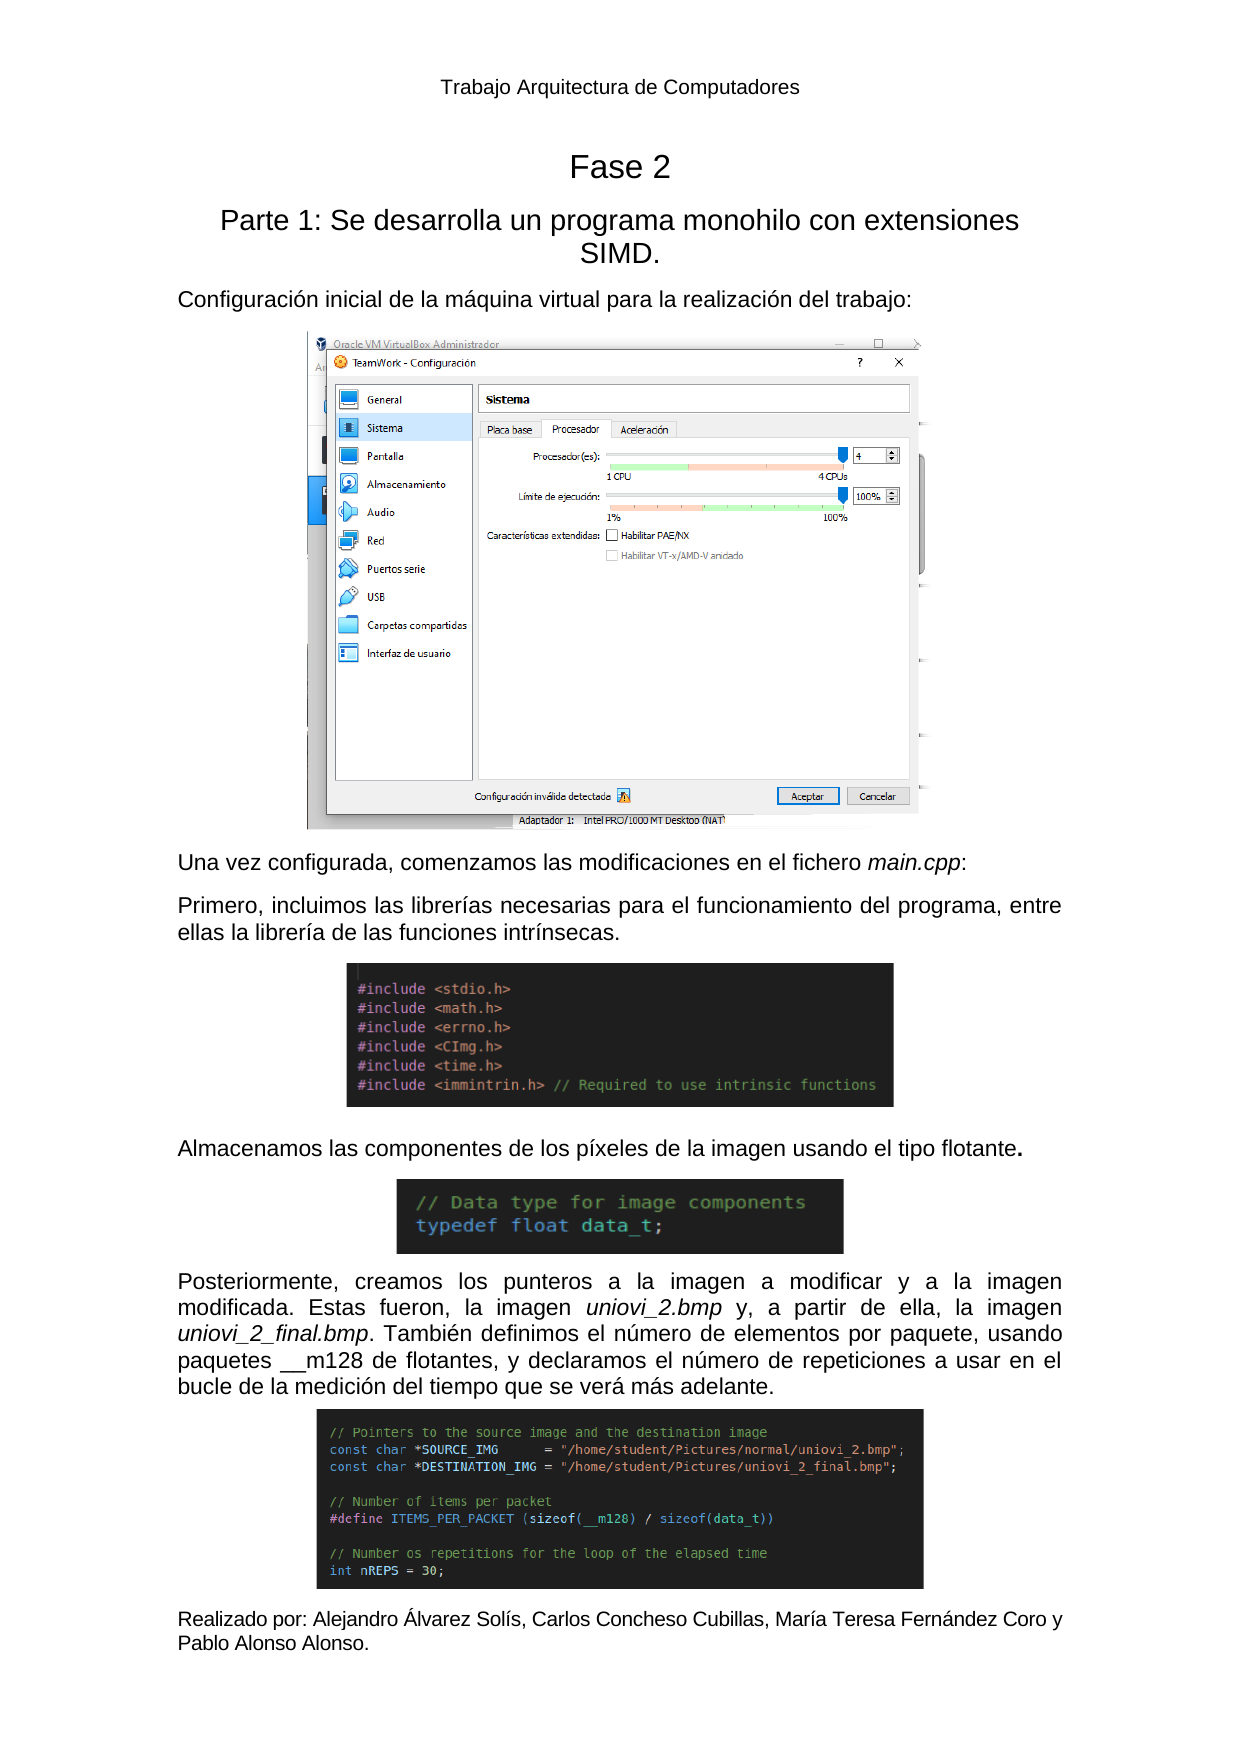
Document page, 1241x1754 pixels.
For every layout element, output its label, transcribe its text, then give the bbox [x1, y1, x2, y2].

text Parte 1: Se desarrolla un programa monohilo con extensiones SIMD. [177, 203, 1063, 270]
text Almacenamos las componentes de los píxeles de la imagen usando el tipo flotante. [177, 1135, 1063, 1162]
text Primero, incluimos las librerías necesarias para el funcionamiento del programa, entre ellas la librería de las funciones intrínsecas. [177, 892, 1063, 945]
text Configuración inicial de la máquina virtual para la realización del trabajo: [177, 286, 1063, 313]
text Posteriormente, creamos los punteros a la imagen a modificar y a la imagen modificada. Estas fueron, la imagen uniovi_2.bmp y, a partir de ella, la imagen uniovi_2_final.bmp. También definimos el número de elementos por paquete, usando paquetes __m128 de flotantes, y declaramos el número de repeticiones a usar en el bucle de la medición del tiempo que se verá más adelante. [177, 1268, 1063, 1399]
text Fase 2 [177, 148, 1063, 186]
text Una vez configurada, comenzamos las modificaciones en el fichero main.cpp: [177, 849, 1063, 875]
